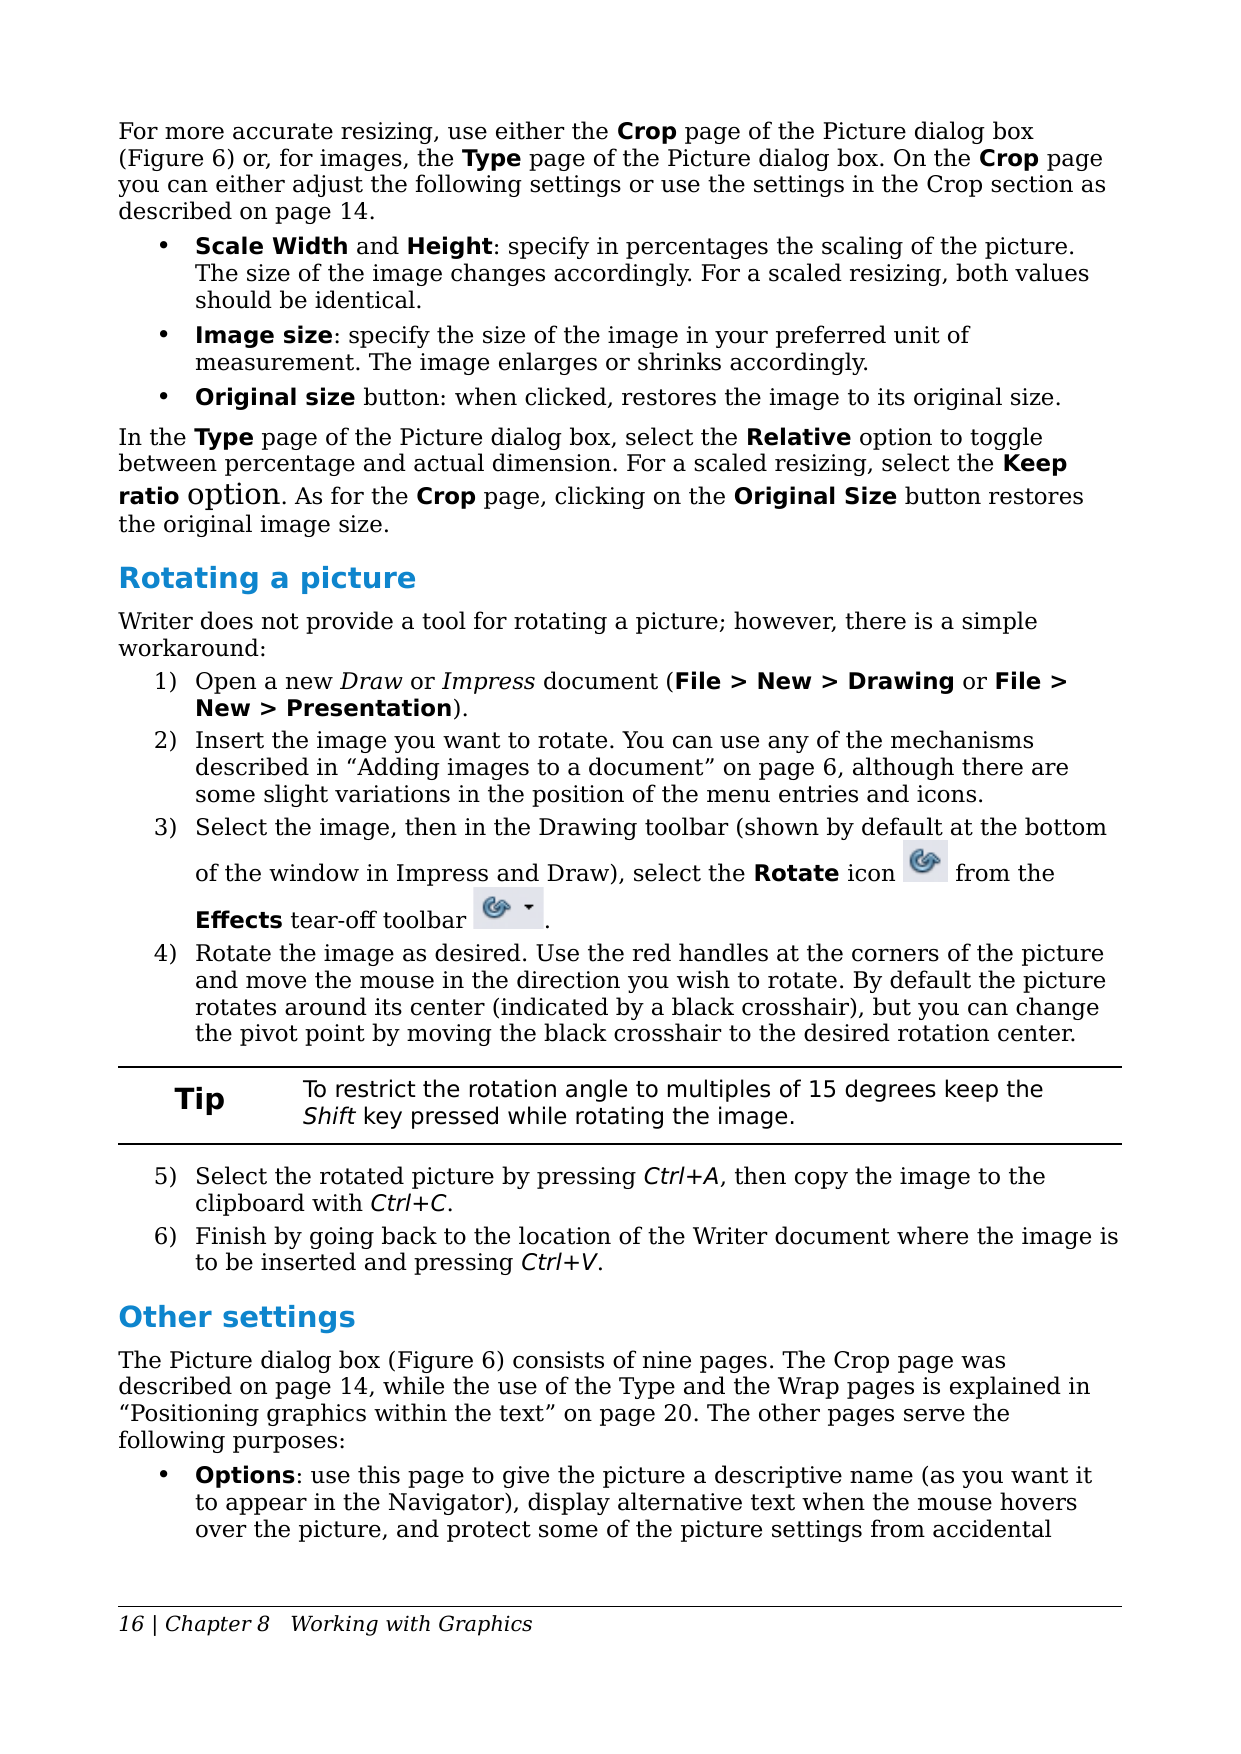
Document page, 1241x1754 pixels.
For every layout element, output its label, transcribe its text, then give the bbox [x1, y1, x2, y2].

list Scale Width and Height: specify in percentages the scaling of the picture. The size of the image changes accordingly. For a scaled resizing, both values should be identical. [156, 231, 1122, 314]
list Select the rotated picture by pressing Ctrl+A, then copy the image to the clipboard with Ctrl+C. [177, 1163, 1122, 1217]
table_header To restrict the rotation angle to multiples of 15 degrees keep the Shift key pressed while rotating the image. [281, 1068, 1122, 1143]
subtitle Rotating a picture [118, 562, 1122, 596]
list Insert the image you want to rotate. You can use any of the mechanisms described in “Adding images to a document” on page 6, although there are some slight variations in the position of the menu entries and icons. [177, 728, 1122, 808]
list Writer does not provide a tool for rotating a picture; however, there is a simple workaround: [118, 608, 1122, 662]
subtitle Other settings [118, 1301, 1122, 1334]
text In the Type page of the Picture dialog box, select the Relative option to toggle between percentage and actual dimension. For a scaled resizing, select the Keep ratio option. As for the Crop page, clicking on the Original Size button restores the original image size. [118, 424, 1122, 538]
list Rotate the image as desired. Use the red handles at the corners of the picture and move the mouse in the direction you wish to rotate. By default the picture rotates around its center (indicated by a black crosshair), but you can change the pivot point by moving the black crosshair to the desired rotation center. [177, 940, 1122, 1047]
list Select the image, then in the Drawing toolbar (shown by default at the bottom of the window in Impress and Draw), select the Rotate icon from the Effects tear-off toolbar . [177, 814, 1122, 934]
table_header Tip [118, 1068, 281, 1143]
list Finish by going back to the location of the Writer document where the image is to be inserted and pressing Ctrl+V. [177, 1223, 1122, 1276]
list Open a new Draw or Impress document (File > New > Drawing or File > New > Presentation). [177, 668, 1122, 721]
list The Picture dialog box (Figure 6) consists of nine pages. The Crop page was described on page 14, while the use of the Type and the Wrap pages is explained in “Positioning graphics within the text” on page 20. The other pages serve the following purposes: [118, 1347, 1122, 1453]
picture [903, 840, 948, 882]
list Options: use this page to give the picture a descriptive name (as you want it to appear in the Navigator), display alternative text when the mouse hovers over the picture, and protect some of the picture settings from accidental [156, 1460, 1122, 1542]
picture [473, 887, 544, 929]
list Original size button: when clicked, restores the image to its original size. [156, 382, 1122, 411]
list Image size: specify the size of the image in your preferred unit of measurement. The image enlarges or shrinks accordingly. [156, 320, 1122, 376]
list For more accurate resizing, use either the Crop page of the Picture dialog box (Figure 6) or, for images, the Type page of the Picture dialog box. On the Crop page you can either adjust the following settings or use the settings in the Crop section as described on page 14. [118, 118, 1122, 225]
